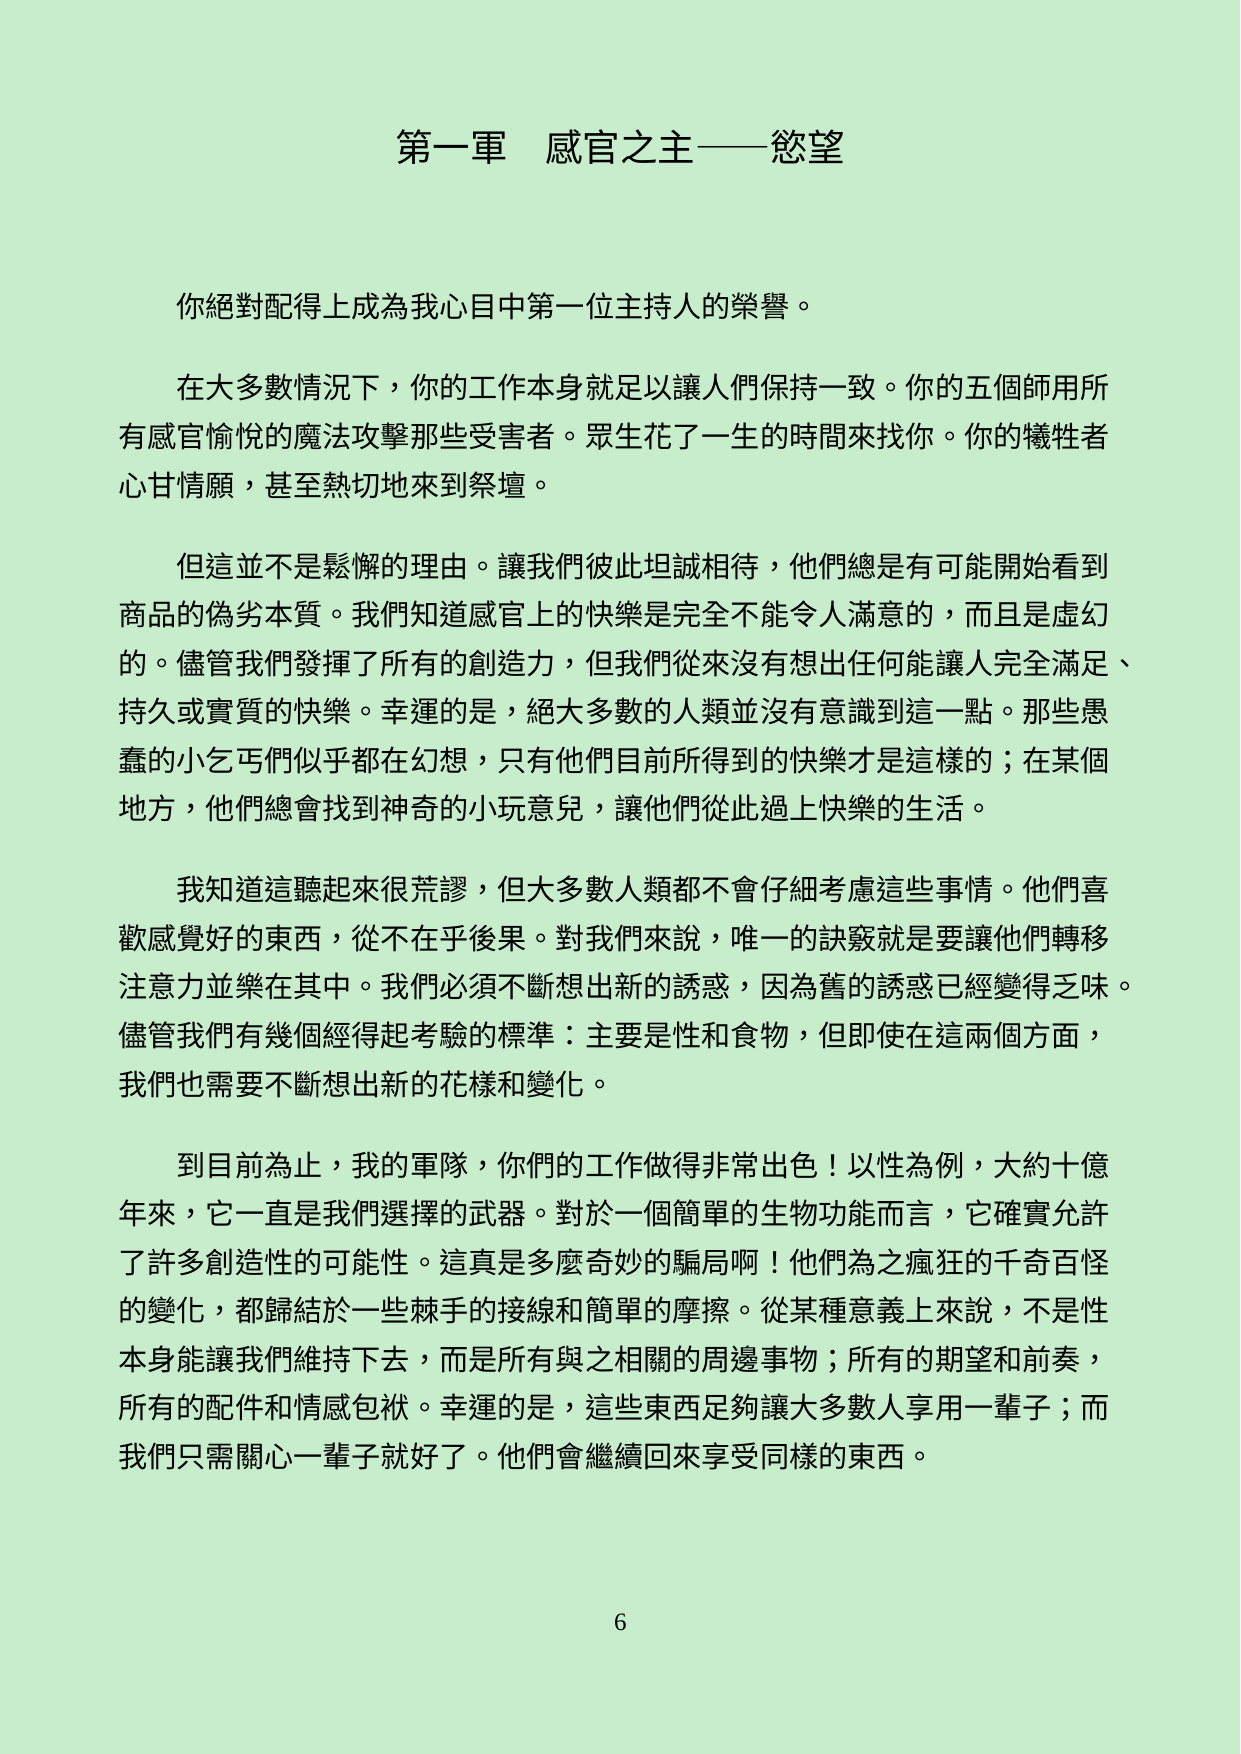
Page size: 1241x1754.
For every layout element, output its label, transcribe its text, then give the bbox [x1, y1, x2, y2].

text 你絕對配得上成為我心目中第一位主持人的榮譽。 [118, 284, 1122, 326]
text 在大多數情況下，你的工作本身就足以讓人們保持一致。你的五個師用所有感官愉悅的魔法攻擊那些受害者。眾生花了一生的時間來找你。你的犧牲者心甘情願，甚至熱切地來到祭壇。 [118, 365, 1122, 504]
subtitle 第一軍 感官之主——慾望 [118, 118, 1122, 172]
text 我知道這聽起來很荒謬，但大多數人類都不會仔細考慮這些事情。他們喜歡感覺好的東西，從不在乎後果。對我們來說，唯一的訣竅就是要讓他們轉移注意力並樂在其中。我們必須不斷想出新的誘惑，因為舊的誘惑已經變得乏味。儘管我們有幾個經得起考驗的標準：主要是性和食物，但即使在這兩個方面，我們也需要不斷想出新的花樣和變化。 [118, 867, 1122, 1103]
text 到目前為止，我的軍隊，你們的工作做得非常出色！以性為例，大約十億年來，它一直是我們選擇的武器。對於一個簡單的生物功能而言，它確實允許了許多創造性的可能性。這真是多麼奇妙的騙局啊！他們為之瘋狂的千奇百怪的變化，都歸結於一些棘手的接線和簡單的摩擦。從某種意義上來說，不是性本身能讓我們維持下去，而是所有與之相關的周邊事物；所有的期望和前奏，所有的配件和情感包袱。幸運的是，這些東西足夠讓大多數人享用一輩子；而我們只需關心一輩子就好了。他們會繼續回來享受同樣的東西。 [118, 1142, 1122, 1476]
text 但這並不是鬆懈的理由。讓我們彼此坦誠相待，他們總是有可能開始看到商品的偽劣本質。我們知道感官上的快樂是完全不能令人滿意的，而且是虛幻的。儘管我們發揮了所有的創造力，但我們從來沒有想出任何能讓人完全滿足、持久或實質的快樂。幸運的是，絕大多數的人類並沒有意識到這一點。那些愚蠢的小乞丐們似乎都在幻想，只有他們目前所得到的快樂才是這樣的；在某個地方，他們總會找到神奇的小玩意兒，讓他們從此過上快樂的生活。 [118, 543, 1122, 828]
